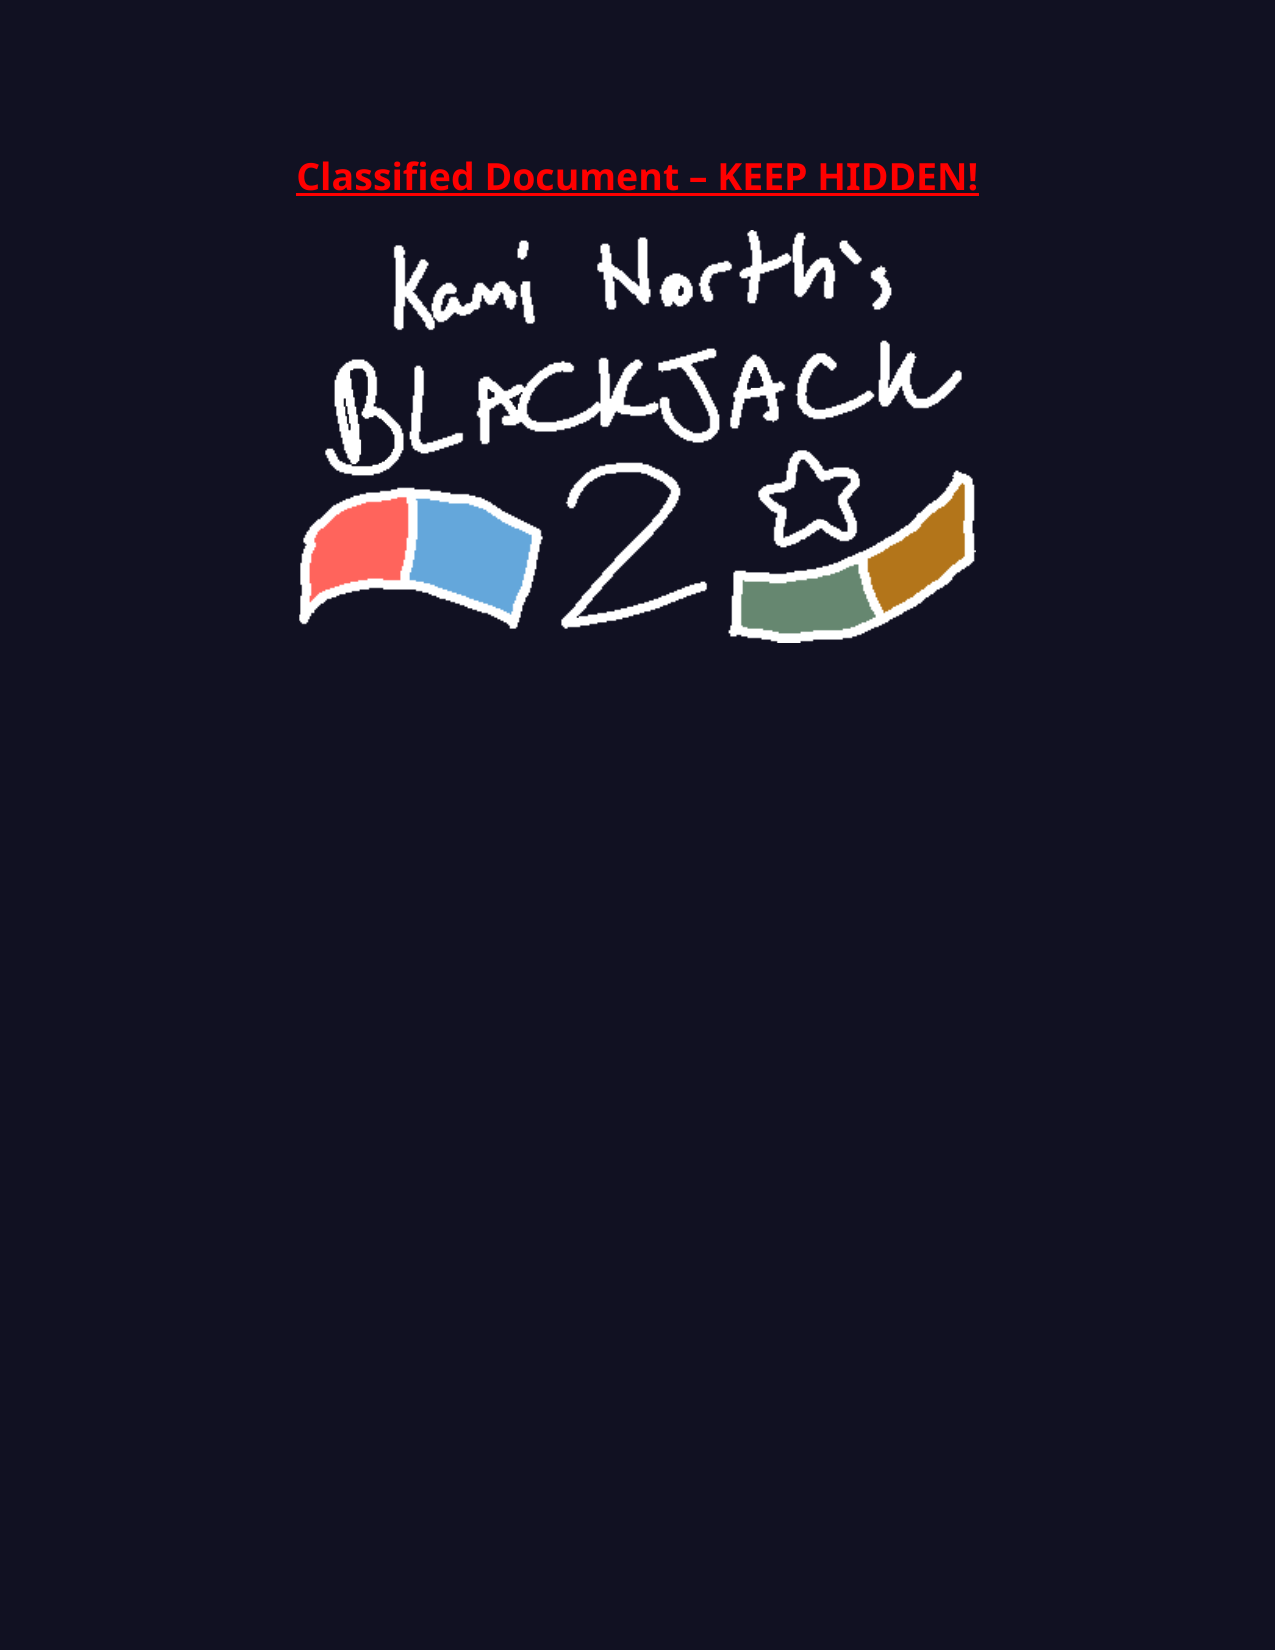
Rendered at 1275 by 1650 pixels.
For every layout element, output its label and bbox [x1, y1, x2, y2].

picture [299, 230, 976, 643]
